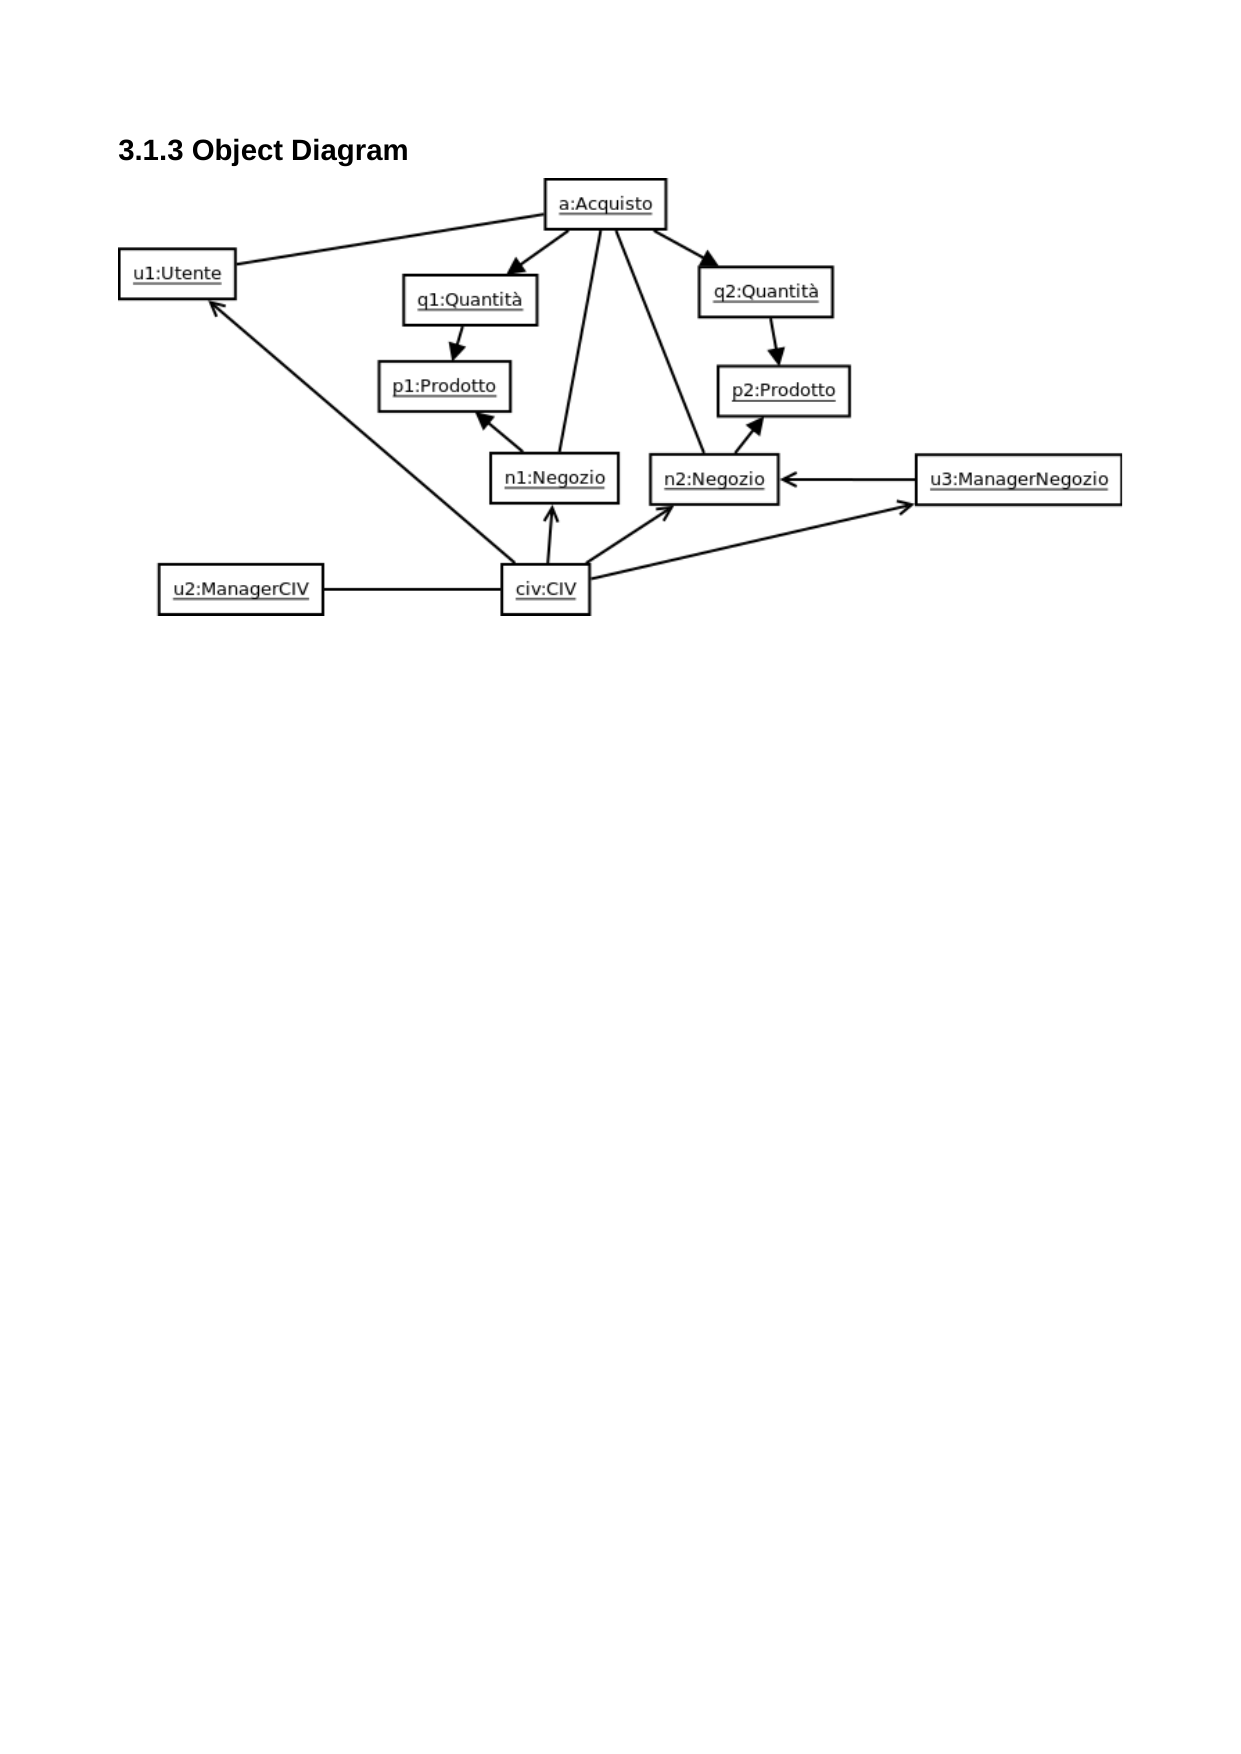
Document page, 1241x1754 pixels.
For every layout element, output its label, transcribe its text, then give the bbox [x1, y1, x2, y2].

subtitle 3.1.3 Object Diagram [118, 133, 1122, 166]
picture [118, 178, 1123, 616]
